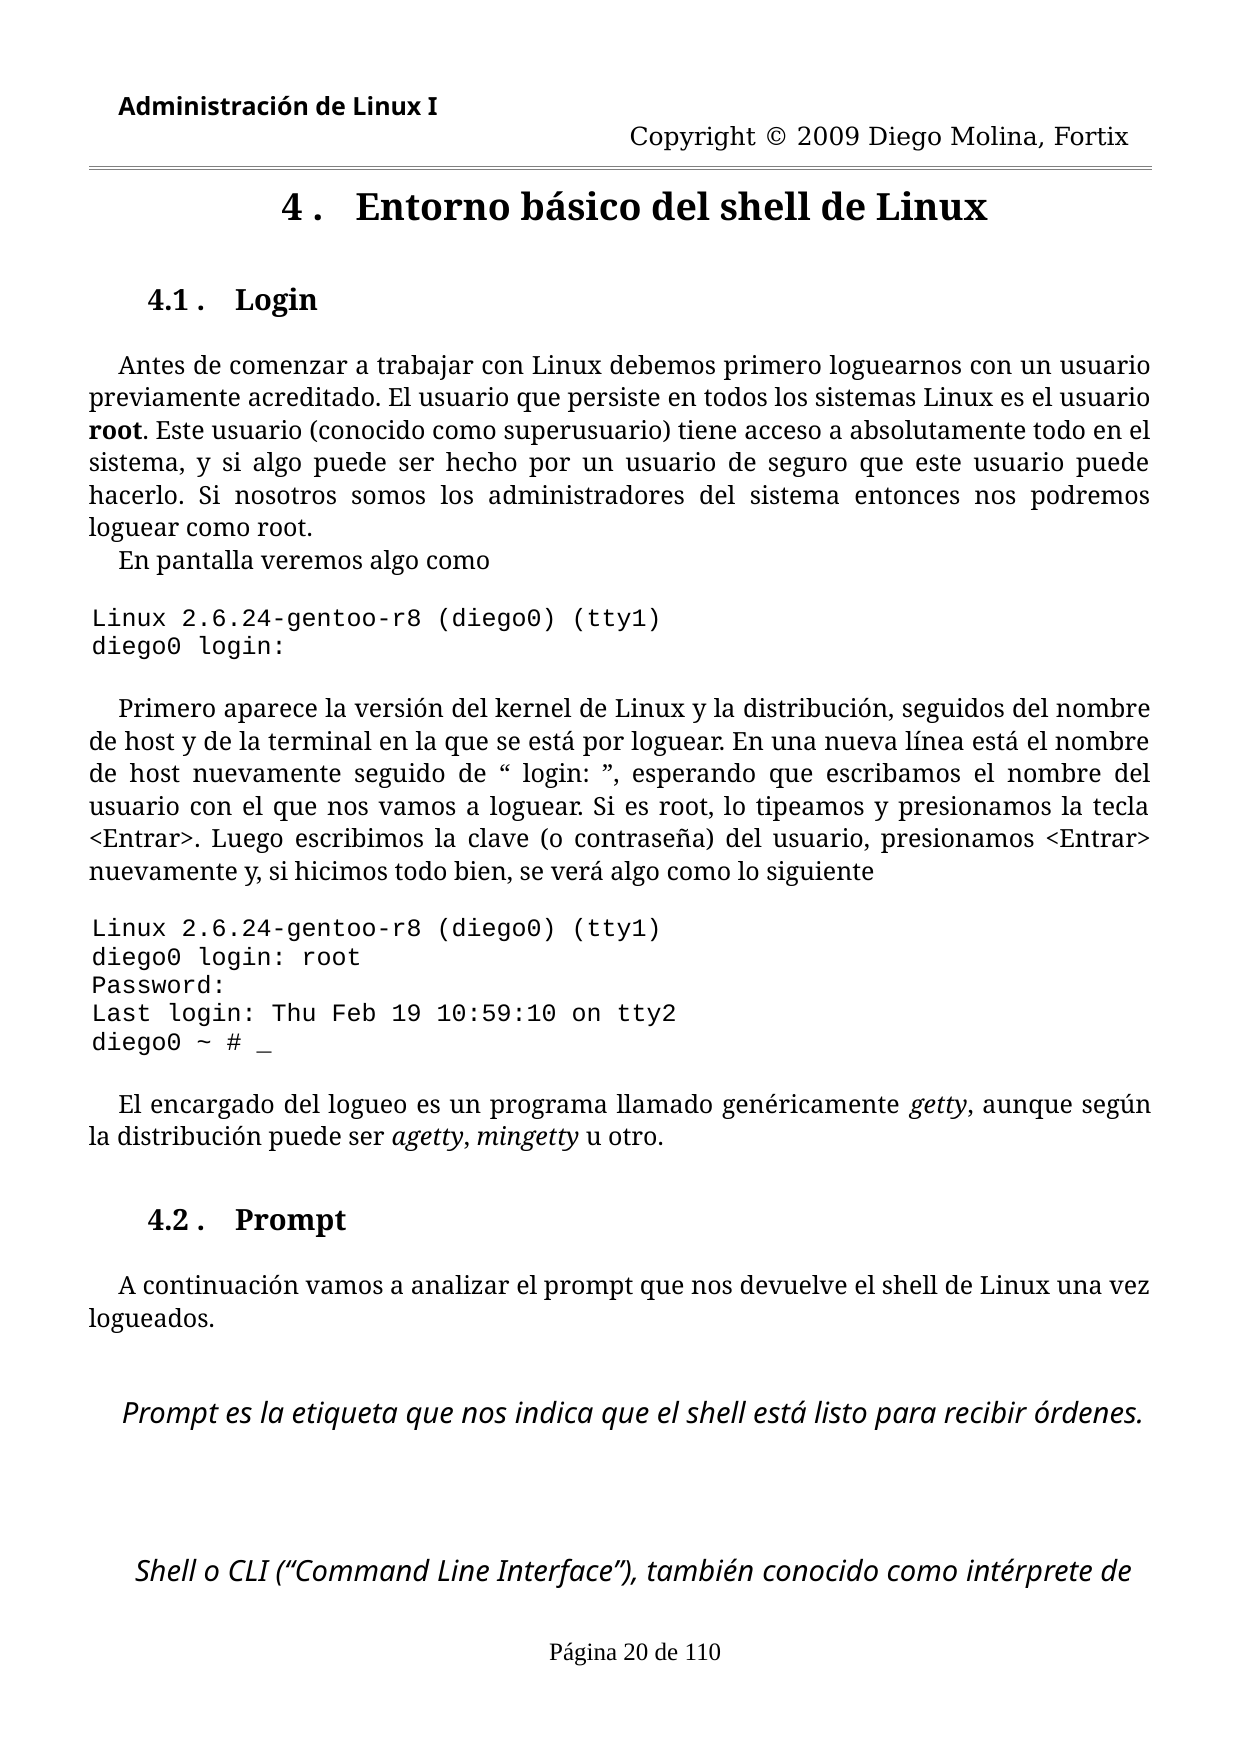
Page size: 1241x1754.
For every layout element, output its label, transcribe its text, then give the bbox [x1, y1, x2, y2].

text Primero aparece la versión del kernel de Linux y la distribución, seguidos del nombre de host y de la terminal en la que se está por loguear. En una nueva línea está el nombre de host nuevamente seguido de “ login: ”, esperando que escribamos el nombre del usuario con el que nos vamos a loguear. Si es root, lo tipeamos y presionamos la tecla <Entrar>. Luego escribimos la clave (o contraseña) del usuario, presionamos <Entrar> nuevamente y, si hicimos todo bien, se verá algo como lo siguiente [88, 691, 1152, 886]
subtitle Login [88, 279, 1152, 319]
text El encargado del logueo es un programa llamado genéricamente getty, aunque según la distribución puede ser agetty, mingetty u otro. [88, 1087, 1152, 1152]
text Linux 2.6.24-gentoo-r8 (diego0) (tty1) [88, 887, 1152, 915]
text Linux 2.6.24-gentoo-r8 (diego0) (tty1) [88, 577, 1152, 604]
text En pantalla veremos algo como [88, 543, 1152, 576]
text Prompt es la etiqueta que nos indica que el shell está listo para recibir órdenes. [88, 1393, 1152, 1432]
text A continuación vamos a analizar el prompt que nos devuelve el shell de Linux una vez logueados. [88, 1269, 1152, 1334]
text diego0 login: [88, 604, 1152, 691]
subtitle Prompt [88, 1199, 1152, 1239]
text Shell o CLI (“Command Line Interface”), también conocido como intérprete de [88, 1551, 1152, 1590]
text Password: [88, 943, 1152, 971]
text Antes de comenzar a trabajar con Linux debemos primero loguearnos con un usuario previamente acreditado. El usuario que persiste en todos los sistemas Linux es el usuario root. Este usuario (conocido como superusuario) tiene acceso a absolutamente todo en el sistema, y si algo puede ser hecho por un usuario de seguro que este usuario puede hacerlo. Si nosotros somos los administradores del sistema entonces nos podremos loguear como root. [88, 348, 1152, 543]
text diego0 login: root [88, 915, 1152, 943]
text diego0 ~ # _ [88, 1000, 1152, 1087]
subtitle Entorno básico del shell de Linux [88, 181, 1152, 232]
text Last login: Thu Feb 19 10:59:10 on tty2 [88, 971, 1152, 1000]
